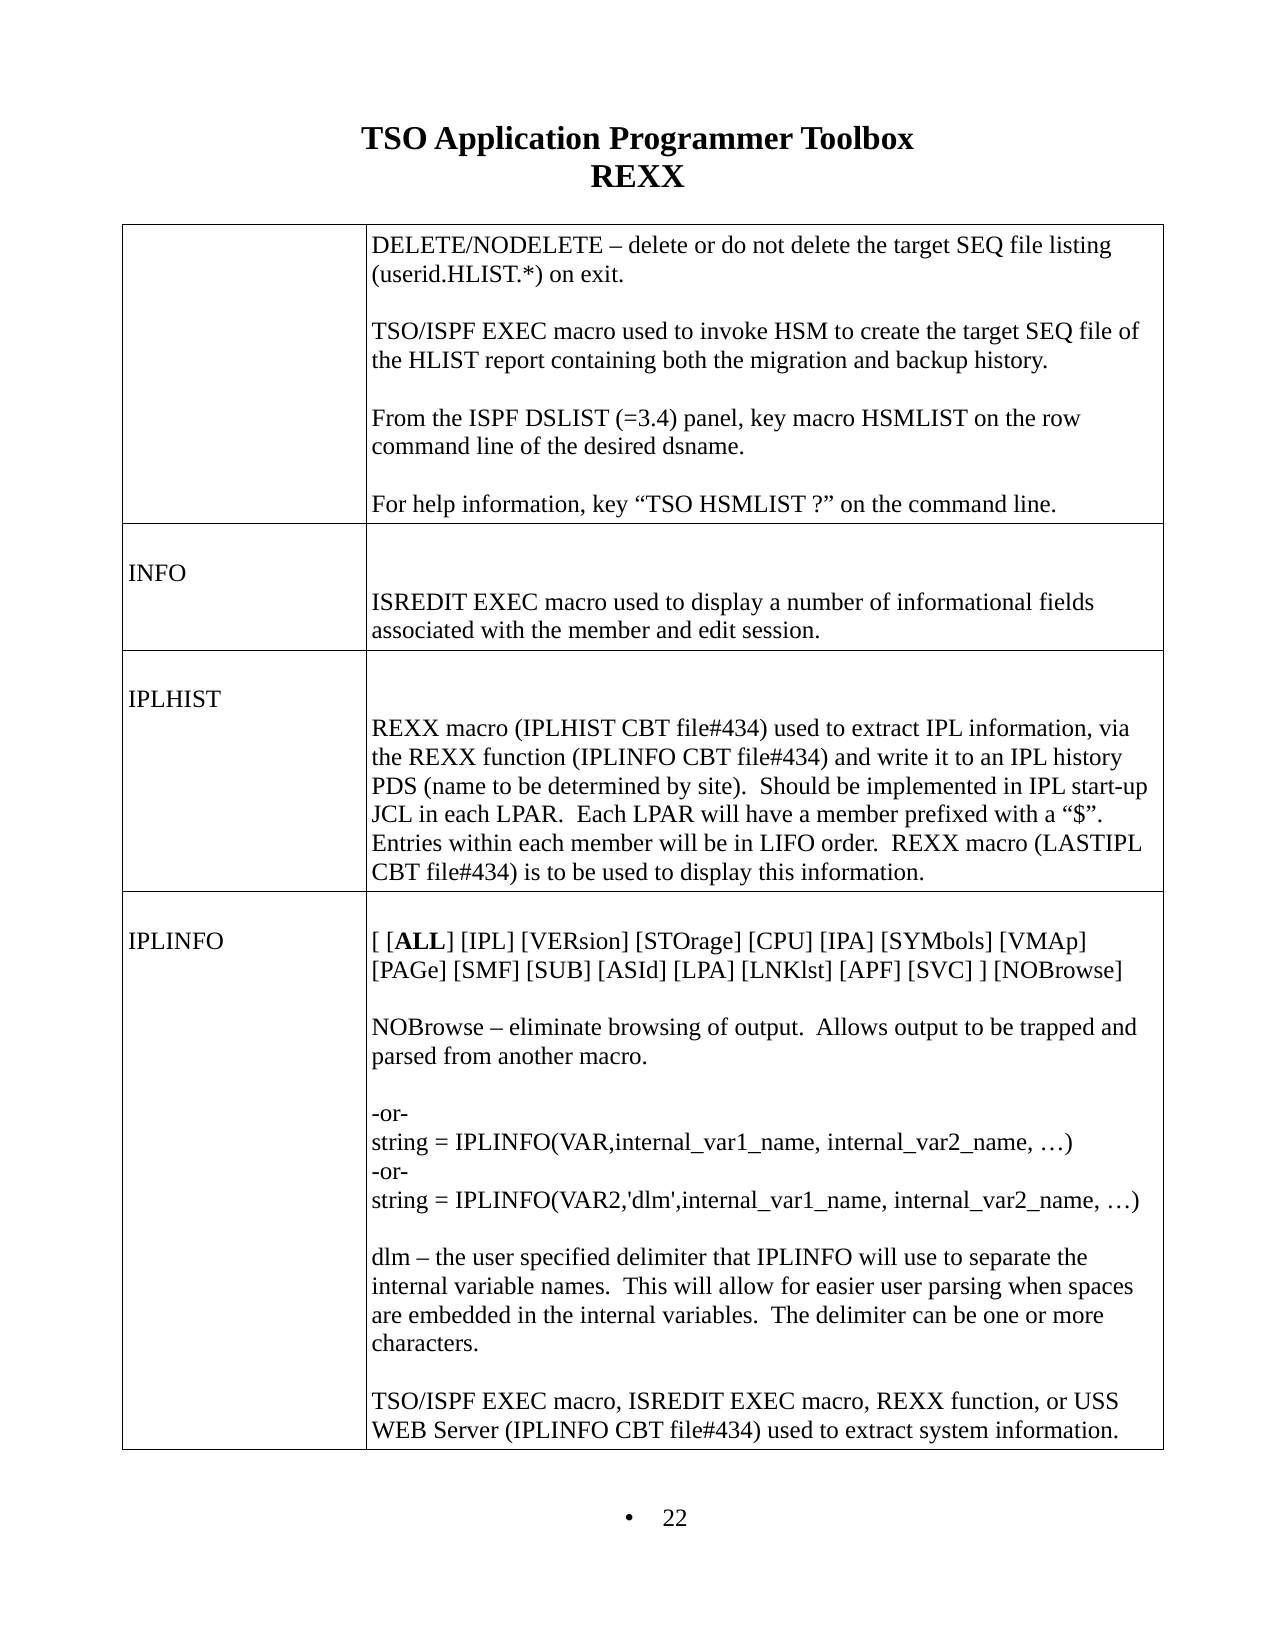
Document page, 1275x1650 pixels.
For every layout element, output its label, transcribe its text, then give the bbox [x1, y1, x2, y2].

table_cell IPLHIST [123, 651, 366, 891]
table_cell [123, 225, 366, 523]
table_cell IPLINFO [123, 892, 366, 1449]
table_cell DELETE/NODELETE – delete or do not delete the target SEQ file listing (userid.HLIST.*) on exit. TSO/ISPF EXEC macro used to invoke HSM to create the target SEQ file of the HLIST report containing both the migration and backup history. From the ISPF DSLIST (=3.4) panel, key macro HSMLIST on the row command line of the desired dsname. For help information, key “TSO HSMLIST ?” on the command line. [367, 225, 1163, 523]
table_cell INFO [123, 524, 366, 650]
table_cell [ [ALL] [IPL] [VERsion] [STOrage] [CPU] [IPA] [SYMbols] [VMAp] [PAGe] [SMF] [SUB] [ASId] [LPA] [LNKlst] [APF] [SVC] ] [NOBrowse] NOBrowse – eliminate browsing of output. Allows output to be trapped and parsed from another macro. -or- string = IPLINFO(VAR,internal_var1_name, internal_var2_name, …) -or- string = IPLINFO(VAR2,'dlm',internal_var1_name, internal_var2_name, …) dlm – the user specified delimiter that IPLINFO will use to separate the internal variable names. This will allow for easier user parsing when spaces are embedded in the internal variables. The delimiter can be one or more characters. TSO/ISPF EXEC macro, ISREDIT EXEC macro, REXX function, or USS WEB Server (IPLINFO CBT file#434) used to extract system information. [367, 892, 1163, 1449]
table_cell REXX macro (IPLHIST CBT file#434) used to extract IPL information, via the REXX function (IPLINFO CBT file#434) and write it to an IPL history PDS (name to be determined by site). Should be implemented in IPL start-up JCL in each LPAR. Each LPAR will have a member prefixed with a “$”. Entries within each member will be in LIFO order. REXX macro (LASTIPL CBT file#434) is to be used to display this information. [367, 651, 1163, 891]
table_cell ISREDIT EXEC macro used to display a number of informational fields associated with the member and edit session. [367, 524, 1163, 650]
